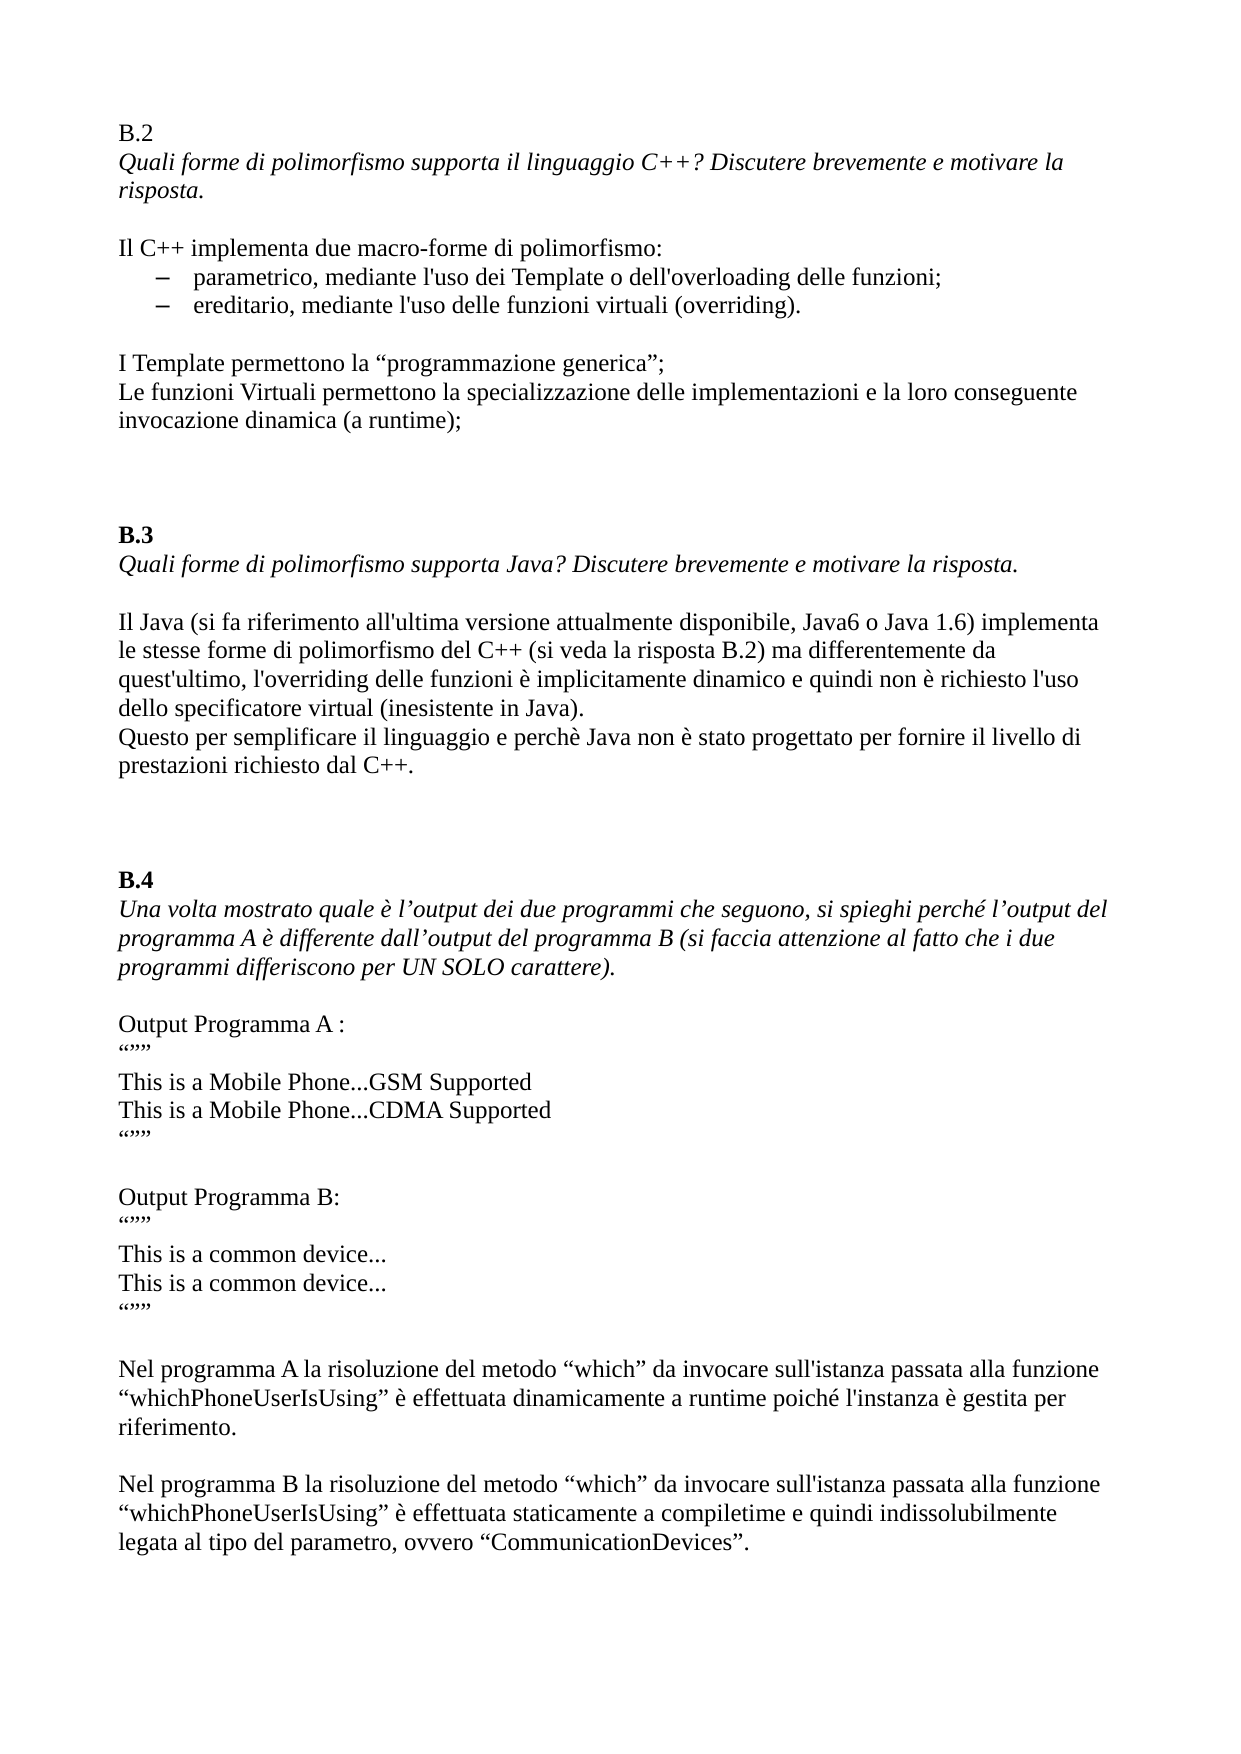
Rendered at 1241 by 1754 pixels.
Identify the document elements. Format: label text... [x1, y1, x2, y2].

text Una volta mostrato quale è l’output dei due programmi che seguono, si spieghi perché l’output del programma A è differente dall’output del programma B (si faccia attenzione al fatto che i due programmi differiscono per UN SOLO carattere). [118, 894, 1122, 981]
text B.3 [118, 521, 1122, 549]
text Le funzioni Virtuali permettono la specializzazione delle implementazioni e la loro conseguente invocazione dinamica (a runtime); [118, 377, 1122, 434]
text Quali forme di polimorfismo supporta il linguaggio C++? Discutere brevemente e motivare la risposta. [118, 147, 1122, 204]
text This is a common device... [118, 1268, 1122, 1297]
text Nel programma B la risoluzione del metodo “which” da invocare sull'istanza passata alla funzione “whichPhoneUserIsUsing” è effettuata staticamente a compiletime e quindi indissolubilmente legata al tipo del parametro, ovvero “CommunicationDevices”. [118, 1469, 1122, 1556]
text “”” [118, 1038, 1122, 1067]
text Il Java (si fa riferimento all'ultima versione attualmente disponibile, Java6 o Java 1.6) implementa le stesse forme di polimorfismo del C++ (si veda la risposta B.2) ma differentemente da quest'ultimo, l'overriding delle funzioni è implicitamente dinamico e quindi non è richiesto l'uso dello specificatore virtual (inesistente in Java). [118, 607, 1122, 722]
list ereditario, mediante l'uso delle funzioni virtuali (overriding). [156, 291, 1122, 319]
text This is a common device... [118, 1239, 1122, 1268]
text “”” [118, 1297, 1122, 1326]
text This is a Mobile Phone...GSM Supported [118, 1067, 1122, 1096]
text “”” [118, 1211, 1122, 1239]
text Output Programma B: [118, 1182, 1122, 1211]
text B.2 [118, 118, 1122, 147]
text I Template permettono la “programmazione generica”; [118, 348, 1122, 377]
list parametrico, mediante l'uso dei Template o dell'overloading delle funzioni; [156, 262, 1122, 291]
text This is a Mobile Phone...CDMA Supported [118, 1096, 1122, 1124]
text Nel programma A la risoluzione del metodo “which” da invocare sull'istanza passata alla funzione “whichPhoneUserIsUsing” è effettuata dinamicamente a runtime poiché l'instanza è gestita per riferimento. [118, 1354, 1122, 1441]
text B.4 [118, 866, 1122, 894]
text Output Programma A : [118, 1009, 1122, 1038]
text Quali forme di polimorfismo supporta Java? Discutere brevemente e motivare la risposta. [118, 549, 1122, 578]
text Il C++ implementa due macro-forme di polimorfismo: [118, 233, 1122, 262]
text Questo per semplificare il linguaggio e perchè Java non è stato progettato per fornire il livello di prestazioni richiesto dal C++. [118, 722, 1122, 779]
text “”” [118, 1124, 1122, 1153]
